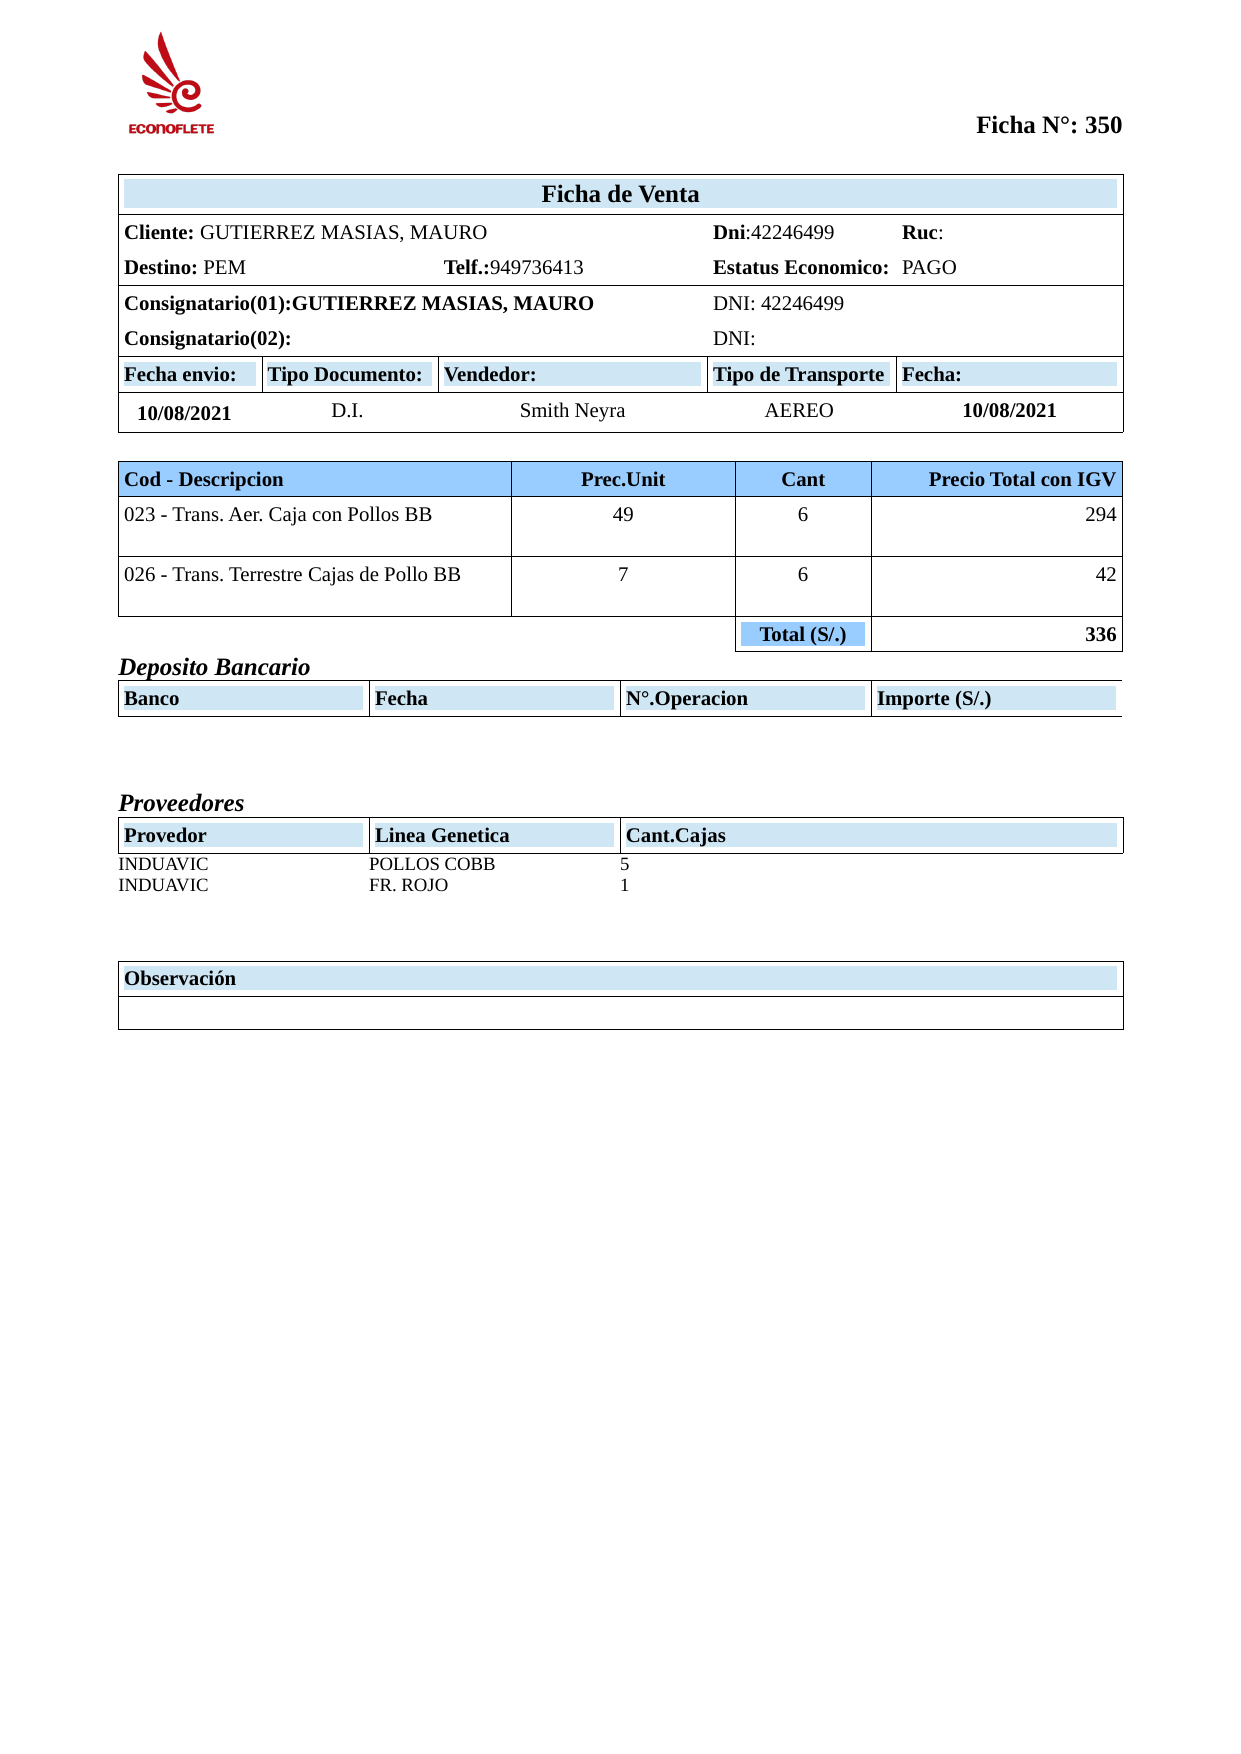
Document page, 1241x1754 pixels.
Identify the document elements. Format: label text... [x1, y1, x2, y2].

table_header Importe (S/.) [872, 681, 1122, 716]
table_cell 10/08/2021 [119, 393, 262, 432]
table_cell [119, 997, 1123, 1029]
table_cell [118, 740, 369, 764]
table_cell [620, 896, 1123, 917]
table_header Cod - Descripcion [119, 462, 511, 496]
table_cell 026 - Trans. Terrestre Cajas de Pollo BB [119, 557, 511, 616]
table_cell [620, 939, 1123, 961]
table_cell Tipo de Transporte [708, 357, 896, 392]
table_cell 6 [736, 497, 871, 556]
table_cell Estatus Economico: [707, 249, 896, 285]
table_header Fecha [370, 681, 620, 716]
table_cell Total (S/.) [736, 617, 871, 651]
table_cell [620, 717, 871, 740]
table_cell 10/08/2021 [896, 393, 1123, 432]
table_cell 6 [736, 557, 871, 616]
table_cell Destino: PEM [119, 249, 438, 285]
table_cell [118, 717, 369, 740]
table_cell [620, 740, 871, 764]
table_cell 336 [872, 617, 1122, 651]
table_cell AEREO [707, 393, 896, 432]
table_header Precio Total con IGV [872, 462, 1122, 496]
table_cell [369, 896, 620, 917]
table_cell POLLOS COBB [369, 854, 620, 874]
table_cell Vendedor: [439, 357, 707, 392]
table_cell DNI: [707, 321, 1123, 356]
table_cell [369, 939, 620, 961]
table_cell Consignatario(01):GUTIERREZ MASIAS, MAURO [119, 286, 707, 321]
table_cell Smith Neyra [438, 393, 707, 432]
table_cell [118, 764, 369, 788]
table_cell [118, 896, 369, 917]
table_cell D.I. [262, 393, 438, 432]
table_header Prec.Unit [512, 462, 735, 496]
table_cell [369, 717, 620, 740]
table_cell Tipo Documento: [263, 357, 438, 392]
table_header Linea Genetica [370, 818, 620, 853]
table_cell [118, 918, 369, 939]
table_cell [118, 617, 511, 651]
table_cell Fecha: [897, 357, 1123, 392]
table_cell Dni:42246499 [707, 215, 896, 249]
table_cell PAGO [896, 249, 1123, 285]
table_cell 7 [512, 557, 735, 616]
table_header Banco [119, 681, 369, 716]
table_cell [369, 740, 620, 764]
table_header Observación [119, 962, 1123, 996]
table_cell [369, 918, 620, 939]
text Proveedores [118, 788, 1122, 817]
table_cell [369, 764, 620, 788]
table_cell 294 [872, 497, 1122, 556]
table_cell INDUAVIC [118, 854, 369, 874]
table_cell INDUAVIC [118, 874, 369, 896]
table_cell [871, 717, 1122, 740]
table_cell Consignatario(02): [119, 321, 707, 356]
table_cell FR. ROJO [369, 874, 620, 896]
table_header Provedor [119, 818, 369, 853]
table_cell Telf.:949736413 [438, 249, 707, 285]
table_header N°.Operacion [621, 681, 871, 716]
text Deposito Bancario [118, 652, 1122, 680]
table_header Cant.Cajas [621, 818, 1123, 853]
table_cell [511, 617, 735, 651]
table_cell [620, 764, 871, 788]
table_cell 5 [620, 854, 1123, 874]
table_cell [620, 918, 1123, 939]
table_cell [871, 740, 1122, 764]
table_cell Ruc: [896, 215, 1123, 249]
table_cell 1 [620, 874, 1123, 896]
picture [118, 31, 225, 134]
table_cell DNI: 42246499 [707, 286, 1123, 321]
table_cell Cliente: GUTIERREZ MASIAS, MAURO [119, 215, 707, 249]
table_cell Fecha envio: [119, 357, 262, 392]
table_header Ficha de Venta [119, 175, 1123, 214]
table_cell 49 [512, 497, 735, 556]
table_cell [871, 764, 1122, 788]
table_cell 023 - Trans. Aer. Caja con Pollos BB [119, 497, 511, 556]
table_cell 42 [872, 557, 1122, 616]
table_header Cant [736, 462, 871, 496]
table_cell [118, 939, 369, 961]
